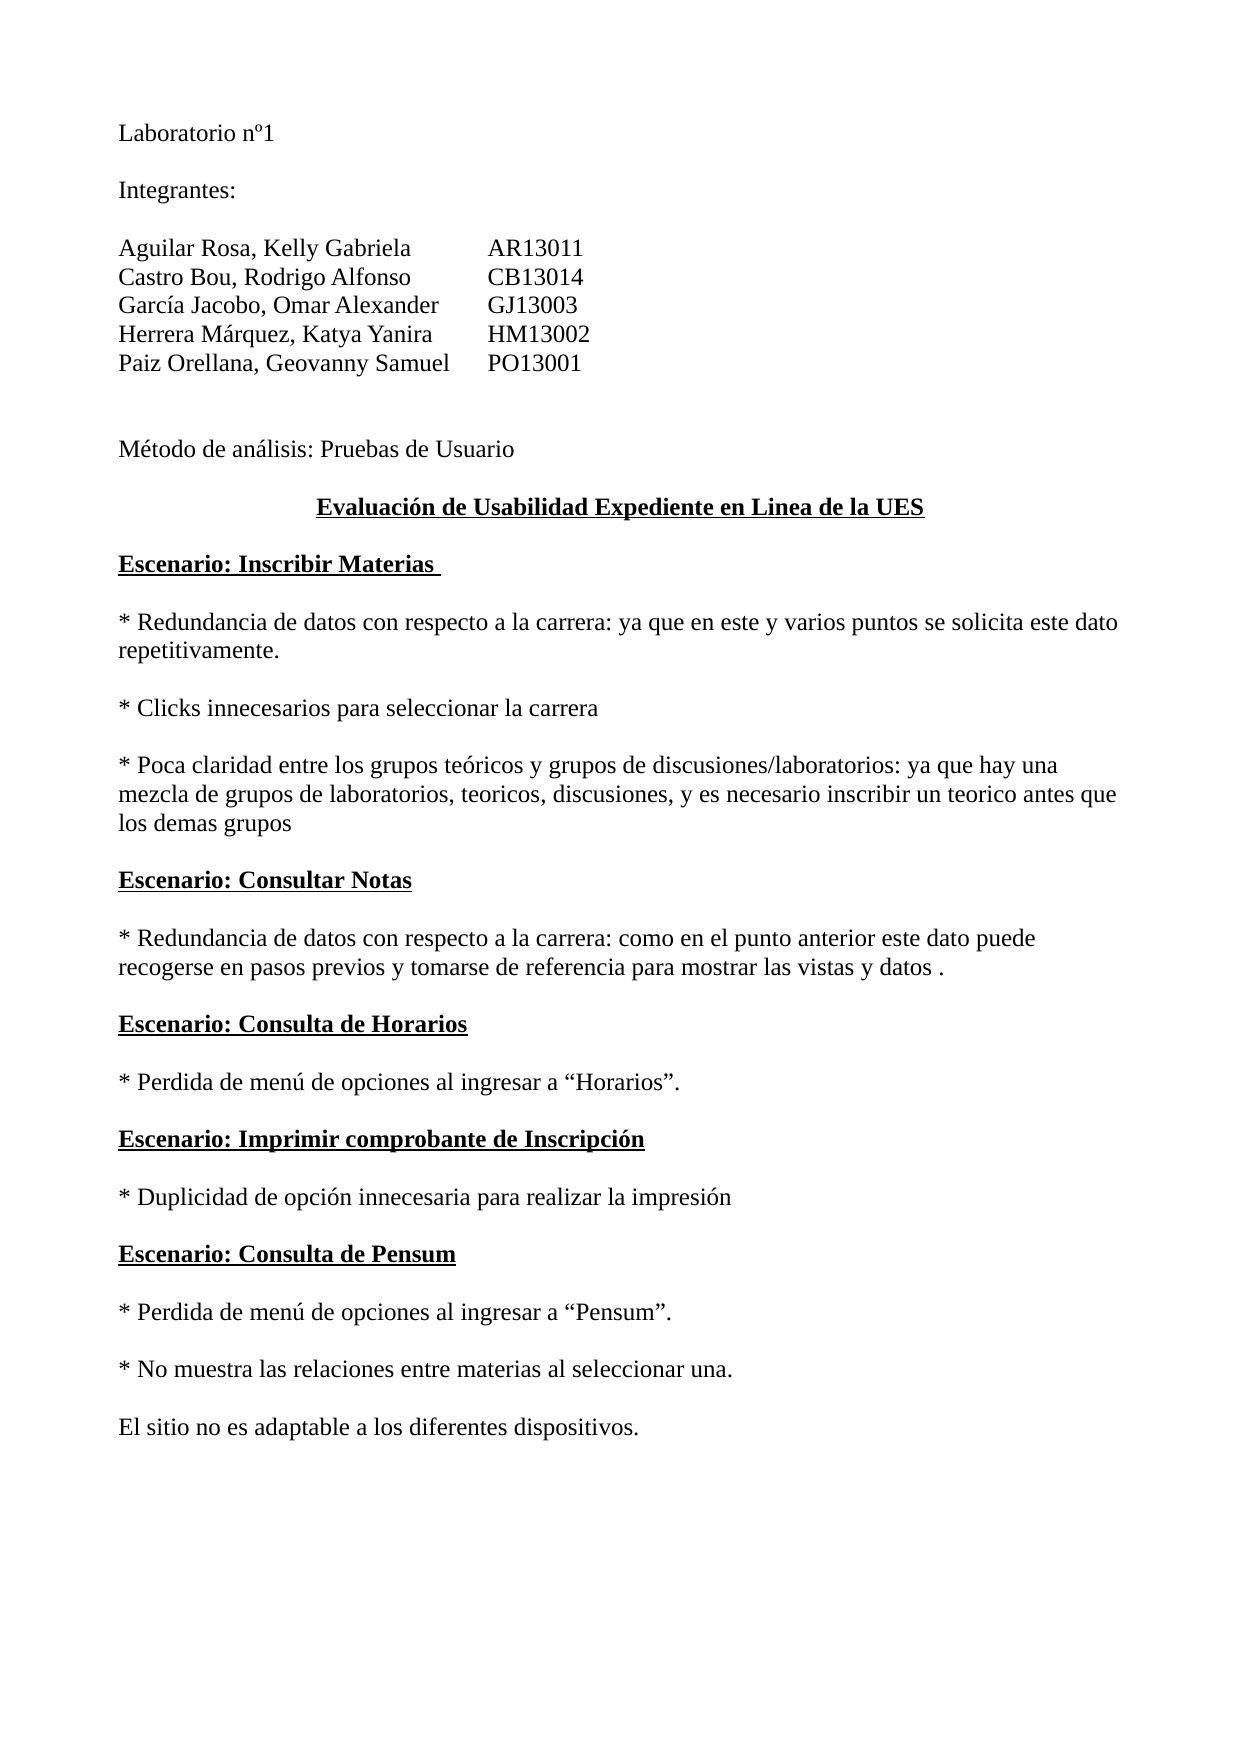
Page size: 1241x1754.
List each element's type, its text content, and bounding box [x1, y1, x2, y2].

text Paiz Orellana, Geovanny Samuel PO13001 [118, 348, 1122, 377]
text Escenario: Imprimir comprobante de Inscripción [118, 1124, 1122, 1153]
text Método de análisis: Pruebas de Usuario [118, 434, 1122, 463]
text Aguilar Rosa, Kelly Gabriela AR13011 [118, 233, 1122, 262]
text Evaluación de Usabilidad Expediente en Linea de la UES [118, 492, 1122, 521]
text Laboratorio nº1 [118, 118, 1122, 147]
text * Poca claridad entre los grupos teóricos y grupos de discusiones/laboratorios: ya que hay una mezcla de grupos de laboratorios, teoricos, discusiones, y es necesario inscribir un teorico antes que los demas grupos [118, 751, 1122, 837]
text Herrera Márquez, Katya Yanira HM13002 [118, 319, 1122, 348]
text Integrantes: [118, 176, 1122, 204]
text Escenario: Inscribir Materias [118, 549, 1122, 578]
text Escenario: Consulta de Horarios [118, 1009, 1122, 1038]
text El sitio no es adaptable a los diferentes dispositivos. [118, 1412, 1122, 1441]
text * Redundancia de datos con respecto a la carrera: ya que en este y varios puntos se solicita este dato repetitivamente. [118, 607, 1122, 664]
text * Duplicidad de opción innecesaria para realizar la impresión [118, 1182, 1122, 1211]
text * Perdida de menú de opciones al ingresar a “Horarios”. [118, 1067, 1122, 1096]
text * Clicks innecesarios para seleccionar la carrera [118, 693, 1122, 722]
text Castro Bou, Rodrigo Alfonso CB13014 [118, 262, 1122, 291]
text Escenario: Consultar Notas [118, 866, 1122, 894]
text * Redundancia de datos con respecto a la carrera: como en el punto anterior este dato puede recogerse en pasos previos y tomarse de referencia para mostrar las vistas y datos . [118, 923, 1122, 981]
text Escenario: Consulta de Pensum [118, 1239, 1122, 1268]
text * Perdida de menú de opciones al ingresar a “Pensum”. [118, 1297, 1122, 1326]
text * No muestra las relaciones entre materias al seleccionar una. [118, 1354, 1122, 1383]
text García Jacobo, Omar Alexander GJ13003 [118, 291, 1122, 319]
